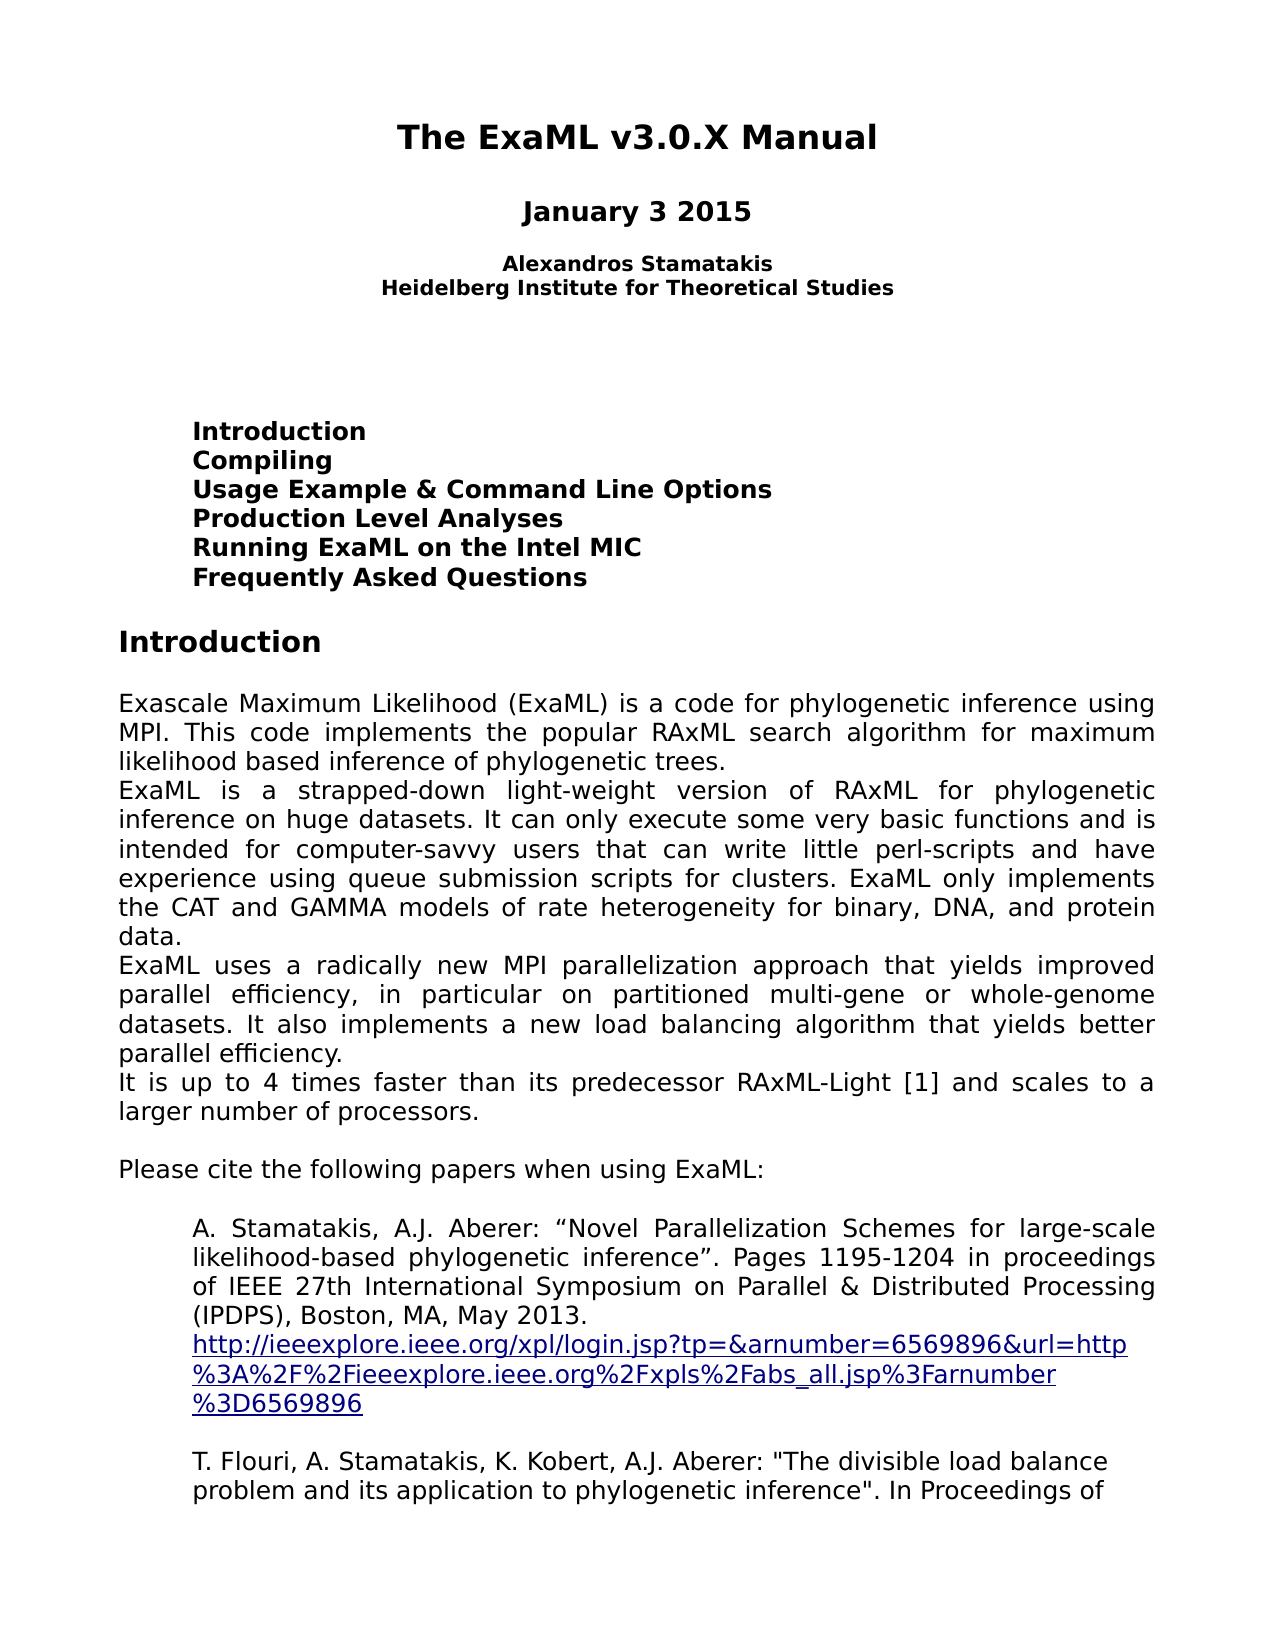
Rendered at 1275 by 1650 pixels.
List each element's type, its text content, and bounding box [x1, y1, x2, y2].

text Compiling [118, 446, 1157, 475]
text Please cite the following papers when using ExaML: [118, 1156, 1157, 1185]
text Production Level Analyses [118, 504, 1157, 533]
text Usage Example & Command Line Options [118, 475, 1157, 504]
text ExaML uses a radically new MPI parallelization approach that yields improved parallel efficiency, in particular on partitioned multi-gene or whole-genome datasets. It also implements a new load balancing algorithm that yields better parallel efficiency. [118, 951, 1157, 1068]
text It is up to 4 times faster than its predecessor RAxML-Light [1] and scales to a larger number of processors. [118, 1068, 1157, 1126]
text Introduction [118, 417, 1157, 446]
text Introduction [118, 626, 1157, 660]
text Heidelberg Institute for Theoretical Studies [118, 276, 1157, 300]
text A. Stamatakis, A.J. Aberer: “Novel Parallelization Schemes for large-scale likelihood-based phylogenetic inference”. Pages 1195-1204 in proceedings of IEEE 27th International Symposium on Parallel & Distributed Processing (IPDPS), Boston, MA, May 2013. [192, 1214, 1157, 1331]
text http://ieeexplore.ieee.org/xpl/login.jsp?tp=&arnumber=6569896&url=http%3A%2F%2Fieeexplore.ieee.org%2Fxpls%2Fabs_all.jsp%3Farnumber%3D6569896 [192, 1331, 1157, 1418]
text ExaML is a strapped-down light-weight version of RAxML for phylogenetic inference on huge datasets. It can only execute some very basic functions and is intended for computer-savvy users that can write little perl-scripts and have experience using queue submission scripts for clusters. ExaML only implements the CAT and GAMMA models of rate heterogeneity for binary, DNA, and protein data. [118, 776, 1157, 951]
text Running ExaML on the Intel MIC [118, 533, 1157, 563]
text The ExaML v3.0.X Manual [118, 118, 1157, 157]
text January 3 2015 [118, 196, 1157, 227]
text Alexandros Stamatakis [118, 252, 1157, 276]
text Exascale Maximum Likelihood (ExaML) is a code for phylogenetic inference using MPI. This code implements the popular RAxML search algorithm for maximum likelihood based inference of phylogenetic trees. [118, 689, 1157, 776]
text Frequently Asked Questions [118, 563, 1157, 592]
text T. Flouri, A. Stamatakis, K. Kobert, A.J. Aberer: "The divisible load balance problem and its application to phylogenetic inference". In Proceedings of [192, 1447, 1157, 1506]
